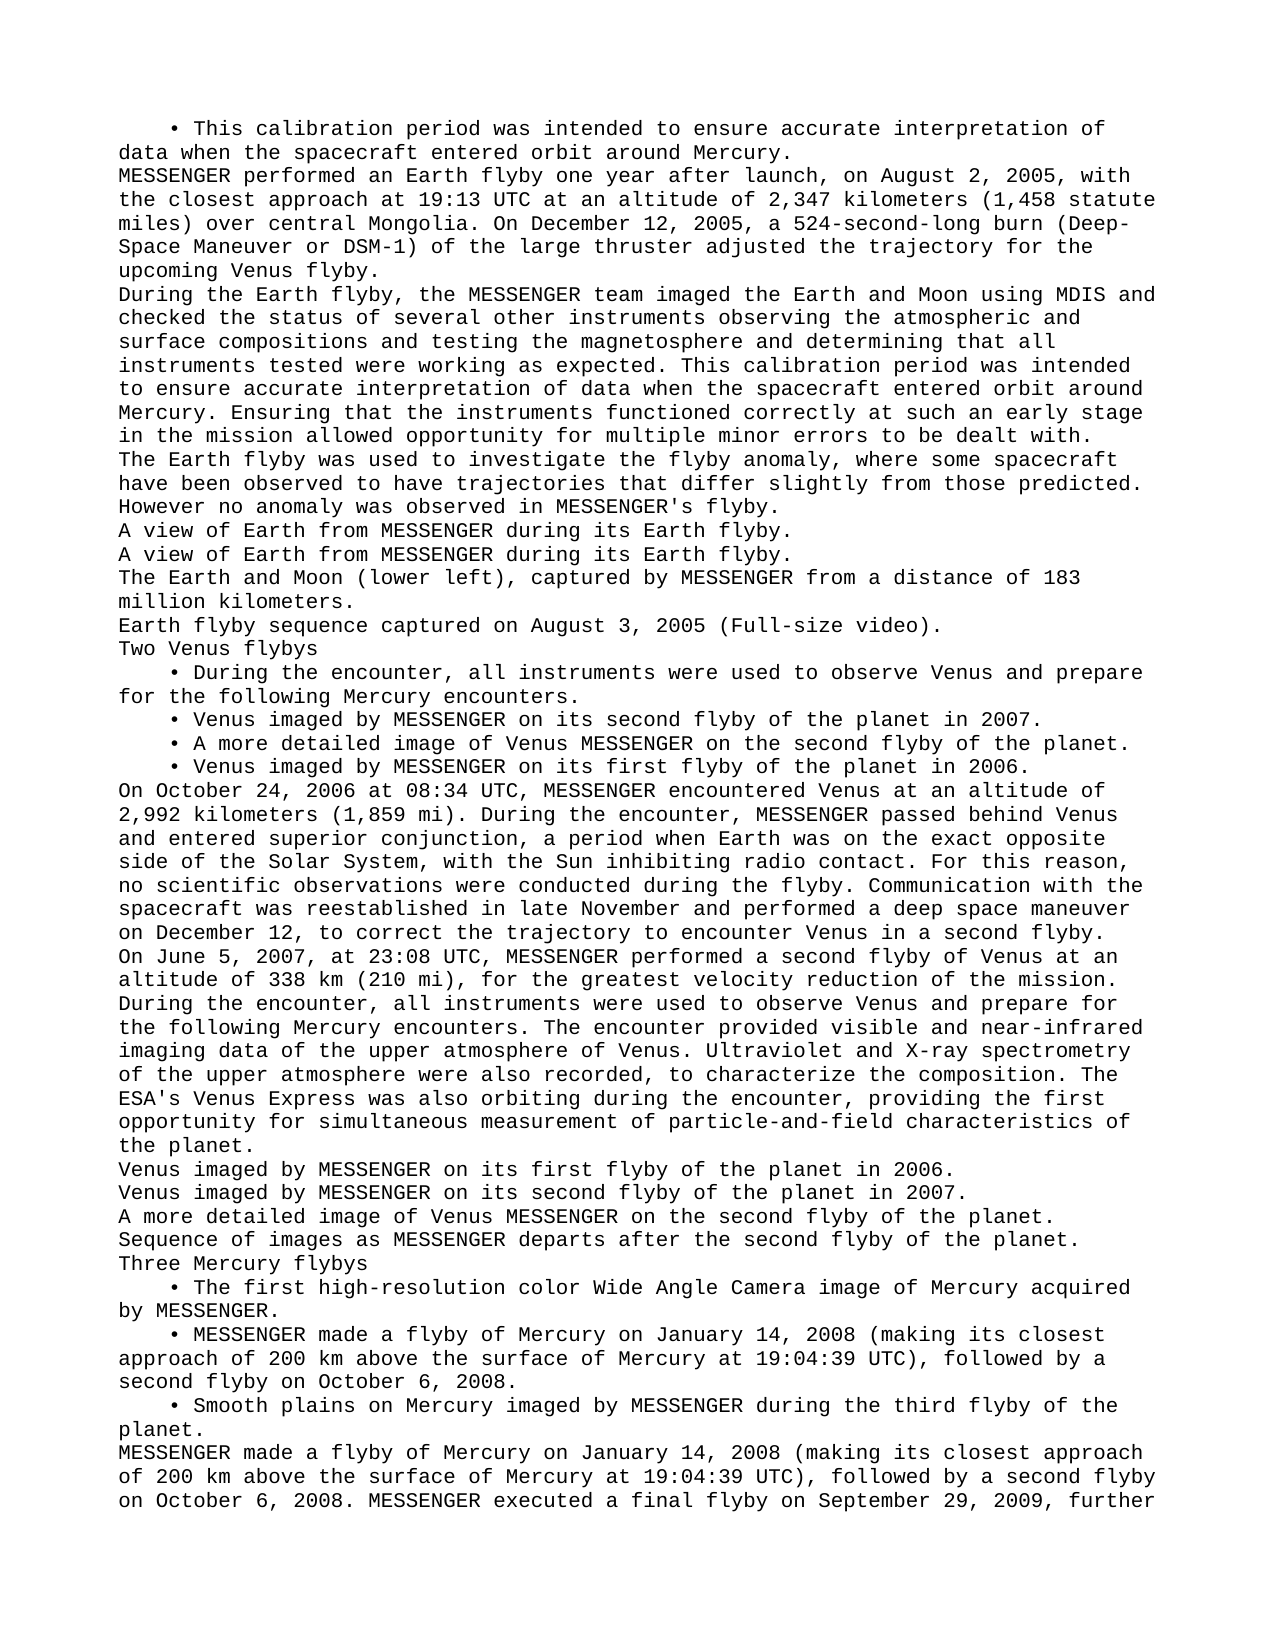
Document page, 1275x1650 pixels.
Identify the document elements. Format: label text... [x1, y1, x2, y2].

text Three Mercury flybys [118, 1253, 1157, 1277]
text The Earth and Moon (lower left), captured by MESSENGER from a distance of 183 million kilometers. [118, 567, 1157, 615]
text Two Venus flybys [118, 638, 1157, 662]
text During the Earth flyby, the MESSENGER team imaged the Earth and Moon using MDIS and checked the status of several other instruments observing the atmospheric and surface compositions and testing the magnetosphere and determining that all instruments tested were working as expected. This calibration period was intended to ensure accurate interpretation of data when the spacecraft entered orbit around Mercury. Ensuring that the instruments functioned correctly at such an early stage in the mission allowed opportunity for multiple minor errors to be dealt with. [118, 284, 1157, 449]
text On October 24, 2006 at 08:34 UTC, MESSENGER encountered Venus at an altitude of 2,992 kilometers (1,859 mi). During the encounter, MESSENGER passed behind Venus and entered superior conjunction, a period when Earth was on the exact opposite side of the Solar System, with the Sun inhibiting radio contact. For this reason, no scientific observations were conducted during the flyby. Communication with the spacecraft was reestablished in late November and performed a deep space maneuver on December 12, to correct the trajectory to encounter Venus in a second flyby. [118, 780, 1157, 946]
text • Smooth plains on Mercury imaged by MESSENGER during the third flyby of the planet. [118, 1395, 1157, 1442]
text Venus imaged by MESSENGER on its second flyby of the planet in 2007. [118, 1182, 1157, 1206]
text A more detailed image of Venus MESSENGER on the second flyby of the planet. [118, 1206, 1157, 1229]
text On June 5, 2007, at 23:08 UTC, MESSENGER performed a second flyby of Venus at an altitude of 338 km (210 mi), for the greatest velocity reduction of the mission. During the encounter, all instruments were used to observe Venus and prepare for the following Mercury encounters. The encounter provided visible and near-infrared imaging data of the upper atmosphere of Venus. Ultraviolet and X-ray spectrometry of the upper atmosphere were also recorded, to characterize the composition. The ESA's Venus Express was also orbiting during the encounter, providing the first opportunity for simultaneous measurement of particle-and-field characteristics of the planet. [118, 946, 1157, 1158]
text Venus imaged by MESSENGER on its first flyby of the planet in 2006. [118, 1158, 1157, 1182]
text A view of Earth from MESSENGER during its Earth flyby. [118, 520, 1157, 544]
text Earth flyby sequence captured on August 3, 2005 (Full-size video). [118, 615, 1157, 638]
text • During the encounter, all instruments were used to observe Venus and prepare for the following Mercury encounters. [118, 662, 1157, 709]
text • Venus imaged by MESSENGER on its first flyby of the planet in 2006. [118, 757, 1157, 780]
text • A more detailed image of Venus MESSENGER on the second flyby of the planet. [118, 733, 1157, 757]
text • MESSENGER made a flyby of Mercury on January 14, 2008 (making its closest approach of 200 km above the surface of Mercury at 19:04:39 UTC), followed by a second flyby on October 6, 2008. [118, 1324, 1157, 1395]
text • Venus imaged by MESSENGER on its second flyby of the planet in 2007. [118, 709, 1157, 733]
text Sequence of images as MESSENGER departs after the second flyby of the planet. [118, 1229, 1157, 1253]
text • The first high-resolution color Wide Angle Camera image of Mercury acquired by MESSENGER. [118, 1277, 1157, 1324]
text MESSENGER performed an Earth flyby one year after launch, on August 2, 2005, with the closest approach at 19:13 UTC at an altitude of 2,347 kilometers (1,458 statute miles) over central Mongolia. On December 12, 2005, a 524-second-long burn (Deep-Space Maneuver or DSM-1) of the large thruster adjusted the trajectory for the upcoming Venus flyby. [118, 165, 1157, 284]
text MESSENGER made a flyby of Mercury on January 14, 2008 (making its closest approach of 200 km above the surface of Mercury at 19:04:39 UTC), followed by a second flyby on October 6, 2008. MESSENGER executed a final flyby on September 29, 2009, further [118, 1442, 1157, 1513]
text The Earth flyby was used to investigate the flyby anomaly, where some spacecraft have been observed to have trajectories that differ slightly from those predicted. However no anomaly was observed in MESSENGER's flyby. [118, 449, 1157, 520]
text A view of Earth from MESSENGER during its Earth flyby. [118, 544, 1157, 567]
text • This calibration period was intended to ensure accurate interpretation of data when the spacecraft entered orbit around Mercury. [118, 118, 1157, 165]
